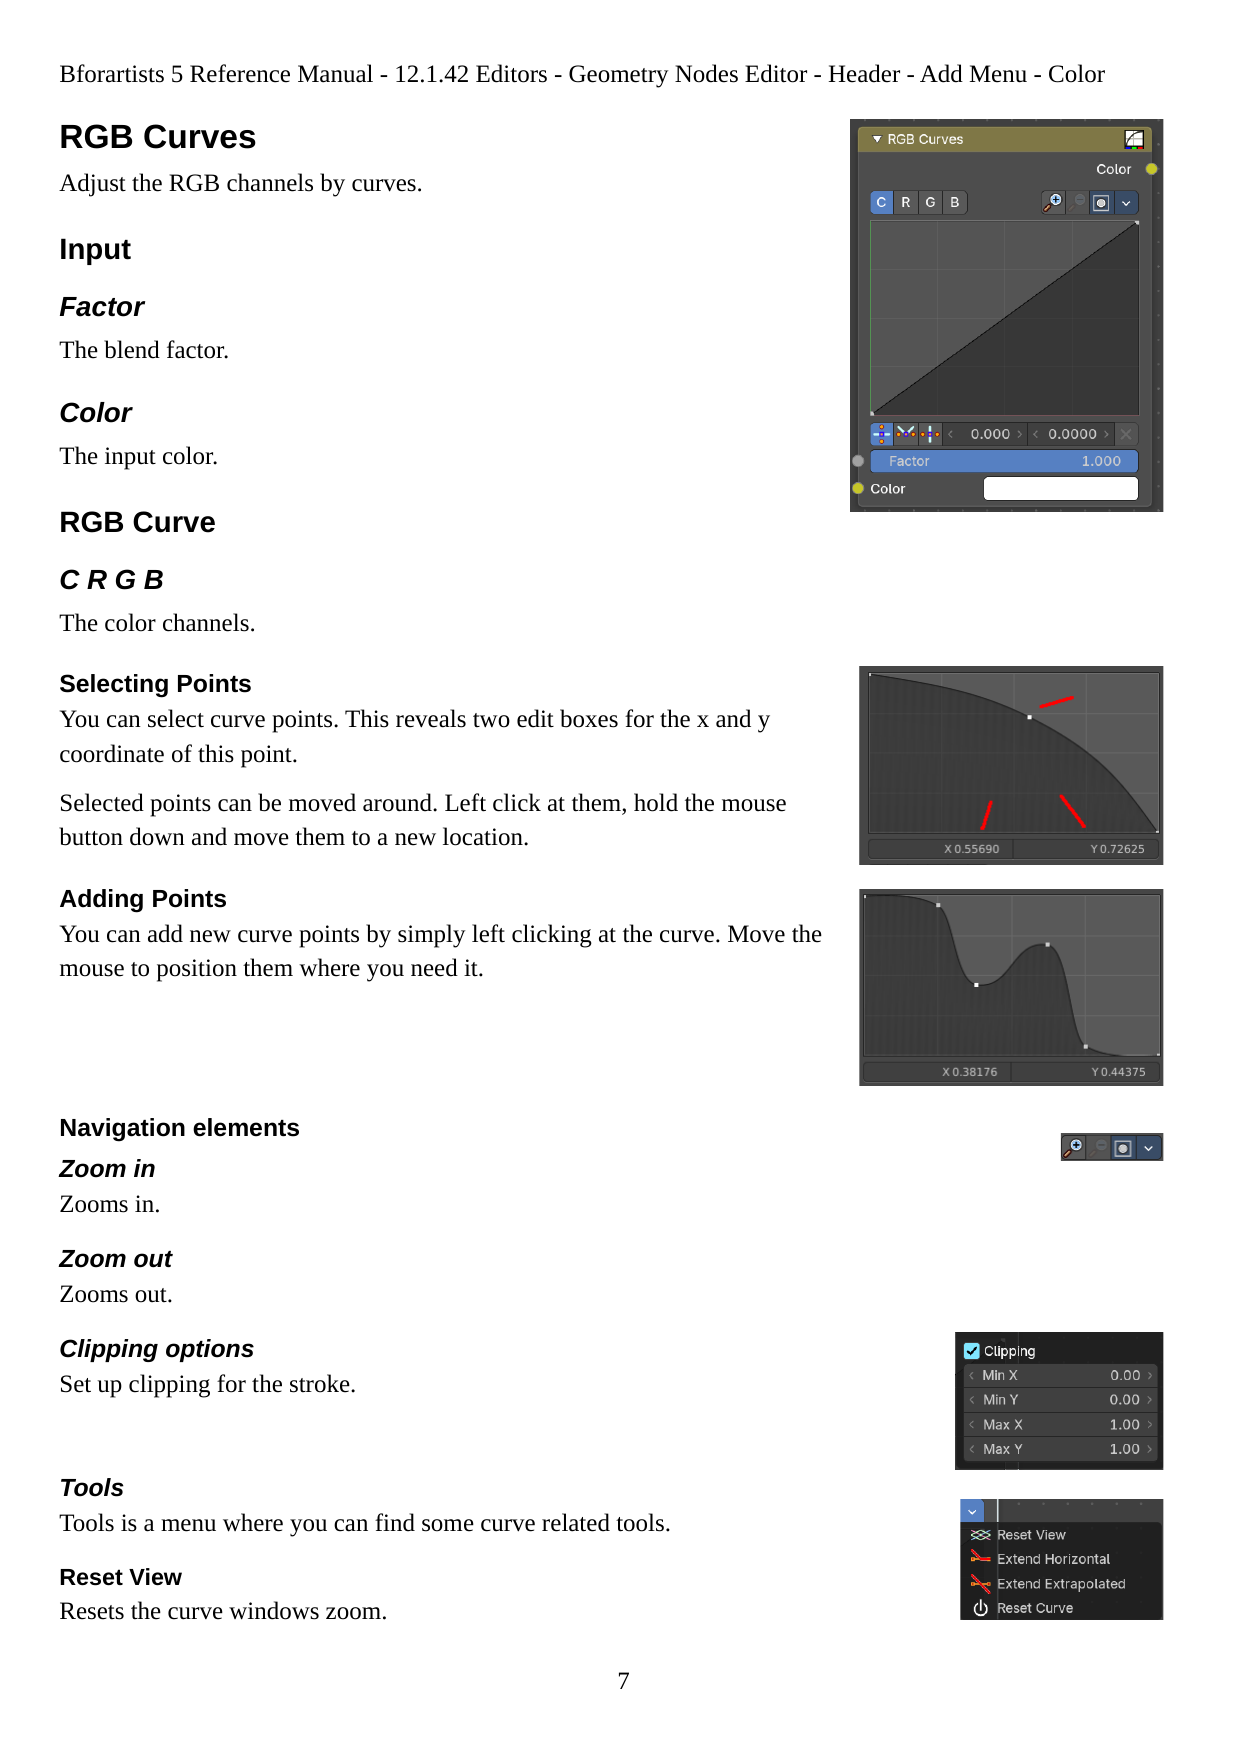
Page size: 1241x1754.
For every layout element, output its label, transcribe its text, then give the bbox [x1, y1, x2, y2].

text The color channels. [59, 608, 1181, 637]
text [1164, 335, 1181, 364]
text [1164, 441, 1181, 470]
text Set up clipping for the stroke. [59, 1369, 955, 1398]
text You can add new curve points by simply left clicking at the curve. Move the mouse to position them where you need it. [59, 919, 859, 982]
subtitle Reset View [59, 1563, 960, 1590]
picture [859, 889, 1164, 1086]
text Resets the curve windows zoom. [59, 1596, 1181, 1625]
subtitle Selecting Points [59, 669, 859, 698]
subtitle Navigation elements [59, 1113, 1181, 1141]
subtitle [1164, 1334, 1181, 1363]
subtitle Factor [59, 291, 850, 323]
subtitle [1164, 1563, 1181, 1590]
picture [850, 119, 1164, 512]
subtitle Input [59, 232, 850, 266]
picture [960, 1499, 1164, 1620]
subtitle RGB Curve [59, 505, 1181, 538]
subtitle [1164, 397, 1181, 429]
subtitle [1164, 669, 1181, 698]
subtitle Tools [59, 1473, 1181, 1502]
text Zooms out. [59, 1279, 1181, 1307]
picture [859, 666, 1164, 865]
subtitle Adding Points [59, 884, 1181, 912]
text You can select curve points. This reveals two edit boxes for the x and y coordinate of this point. [59, 704, 859, 767]
text Tools is a menu where you can find some curve related tools. [59, 1508, 960, 1537]
text Selected points can be moved around. Left click at them, hold the mouse button down and move them to a new location. [59, 788, 859, 851]
subtitle [1164, 291, 1181, 323]
text The input color. [59, 441, 850, 470]
picture [955, 1332, 1164, 1470]
subtitle Clipping options [59, 1334, 955, 1363]
text Adjust the RGB channels by curves. [59, 168, 850, 197]
subtitle [1164, 232, 1181, 266]
subtitle Color [59, 397, 850, 429]
text Zooms in. [59, 1189, 1181, 1217]
subtitle RGB Curves [59, 117, 1181, 156]
text The blend factor. [59, 335, 850, 364]
subtitle C R G B [59, 563, 1181, 595]
picture [1060, 1133, 1164, 1161]
subtitle Zoom in [59, 1154, 1181, 1182]
subtitle Zoom out [59, 1244, 1181, 1272]
